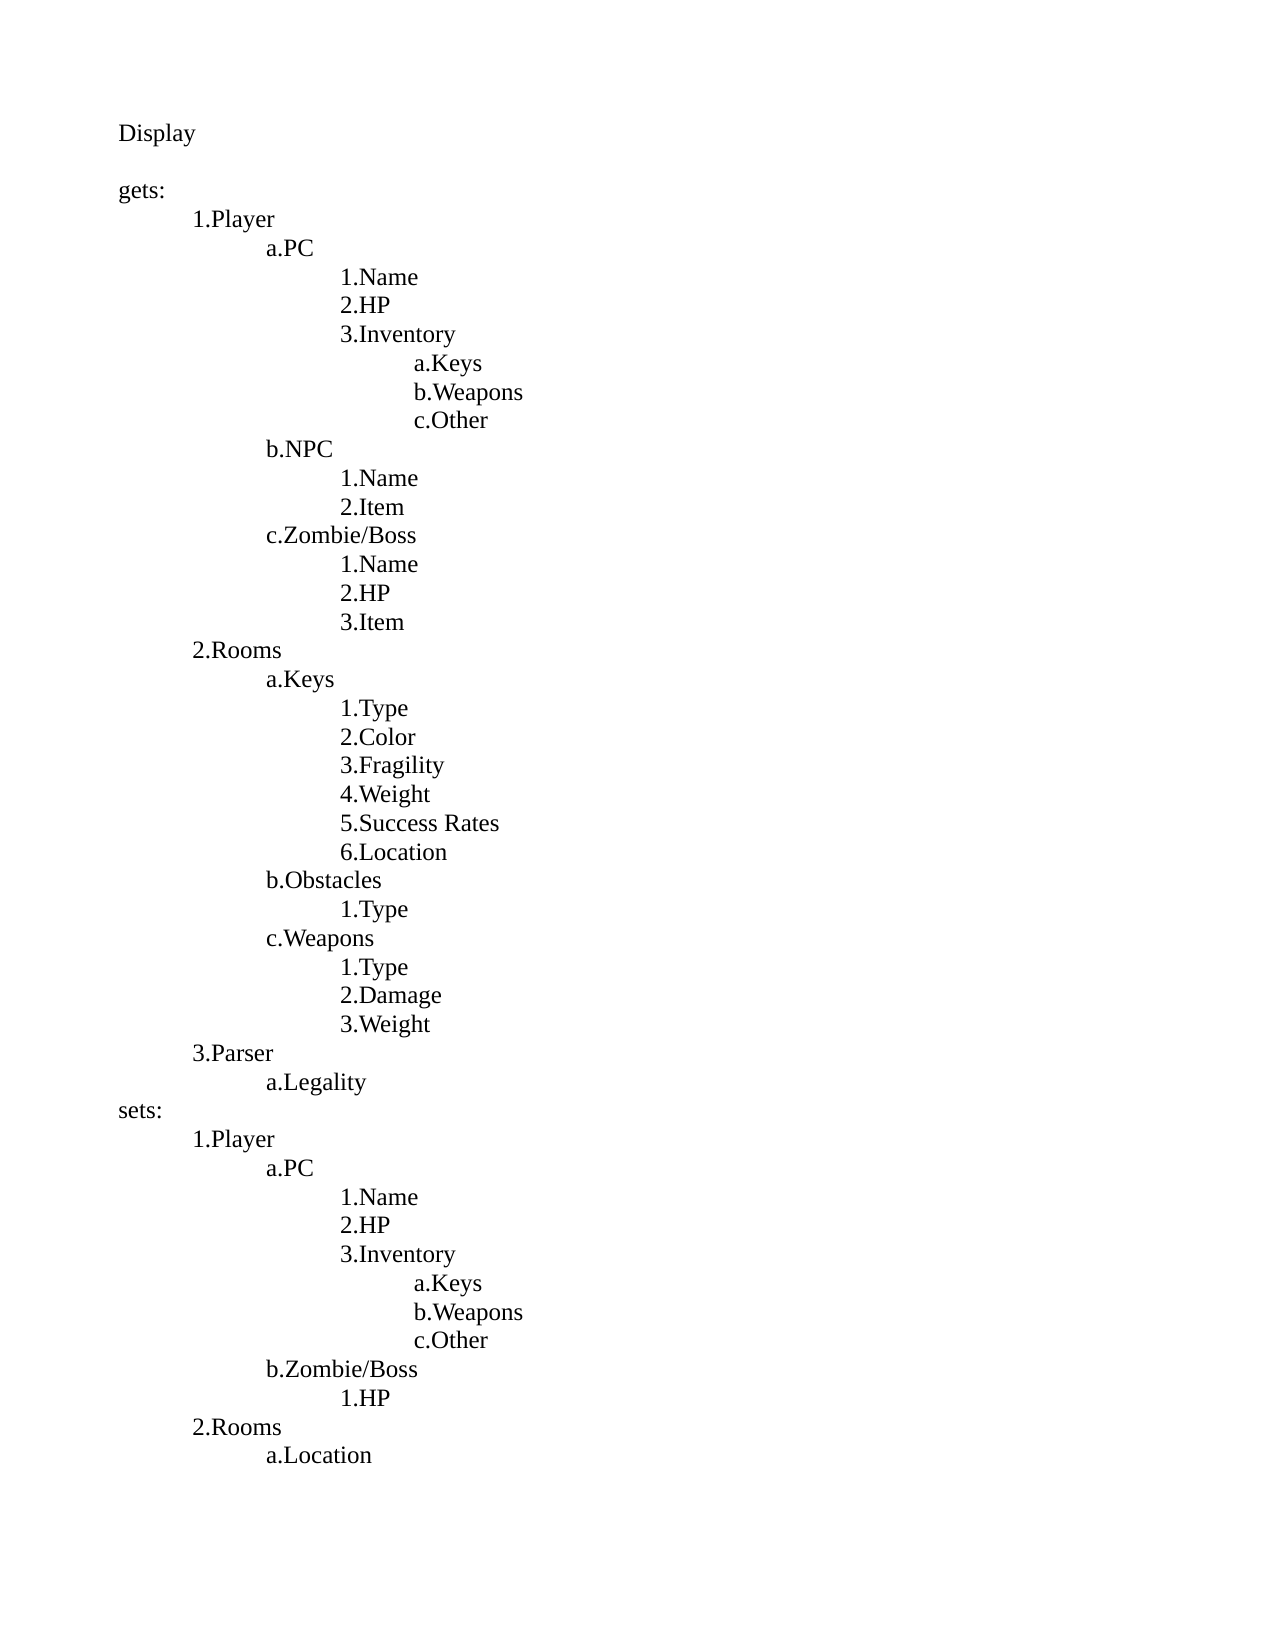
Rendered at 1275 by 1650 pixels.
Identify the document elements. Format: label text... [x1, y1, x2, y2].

text a.PC [118, 1153, 1157, 1182]
text 1.Player [118, 1124, 1157, 1153]
text a.Location [118, 1441, 1157, 1469]
text gets: [118, 176, 1157, 204]
text Display [118, 118, 1157, 147]
text 3.Inventory [118, 319, 1157, 348]
text b.Weapons [118, 377, 1157, 406]
text a.Keys [118, 664, 1157, 693]
text c.Zombie/Boss [118, 521, 1157, 549]
text 3.Inventory [118, 1239, 1157, 1268]
text b.NPC [118, 434, 1157, 463]
text 1.Type [118, 952, 1157, 981]
text 1.HP [118, 1383, 1157, 1412]
text 1.Name [118, 1182, 1157, 1211]
text 1.Player [118, 204, 1157, 233]
text 6.Location [118, 837, 1157, 866]
text sets: [118, 1096, 1157, 1124]
text 1.Type [118, 894, 1157, 923]
text 2.HP [118, 1211, 1157, 1239]
text 2.Damage [118, 981, 1157, 1009]
text 3.Weight [118, 1009, 1157, 1038]
text 2.Rooms [118, 1412, 1157, 1441]
text 1.Type [118, 693, 1157, 722]
text 2.Rooms [118, 636, 1157, 664]
text c.Weapons [118, 923, 1157, 952]
text 3.Fragility [118, 751, 1157, 779]
text 1.Name [118, 463, 1157, 492]
text c.Other [118, 1326, 1157, 1354]
text 3.Item [118, 607, 1157, 636]
text 3.Parser [118, 1038, 1157, 1067]
text 2.HP [118, 291, 1157, 319]
text b.Weapons [118, 1297, 1157, 1326]
text a.Keys [118, 348, 1157, 377]
text c.Other [118, 406, 1157, 434]
text 1.Name [118, 262, 1157, 291]
text b.Obstacles [118, 866, 1157, 894]
text 4.Weight [118, 779, 1157, 808]
text 5.Success Rates [118, 808, 1157, 837]
text 2.HP [118, 578, 1157, 607]
text a.Keys [118, 1268, 1157, 1297]
text a.Legality [118, 1067, 1157, 1096]
text 2.Color [118, 722, 1157, 751]
text 2.Item [118, 492, 1157, 521]
text b.Zombie/Boss [118, 1354, 1157, 1383]
text 1.Name [118, 549, 1157, 578]
text a.PC [118, 233, 1157, 262]
